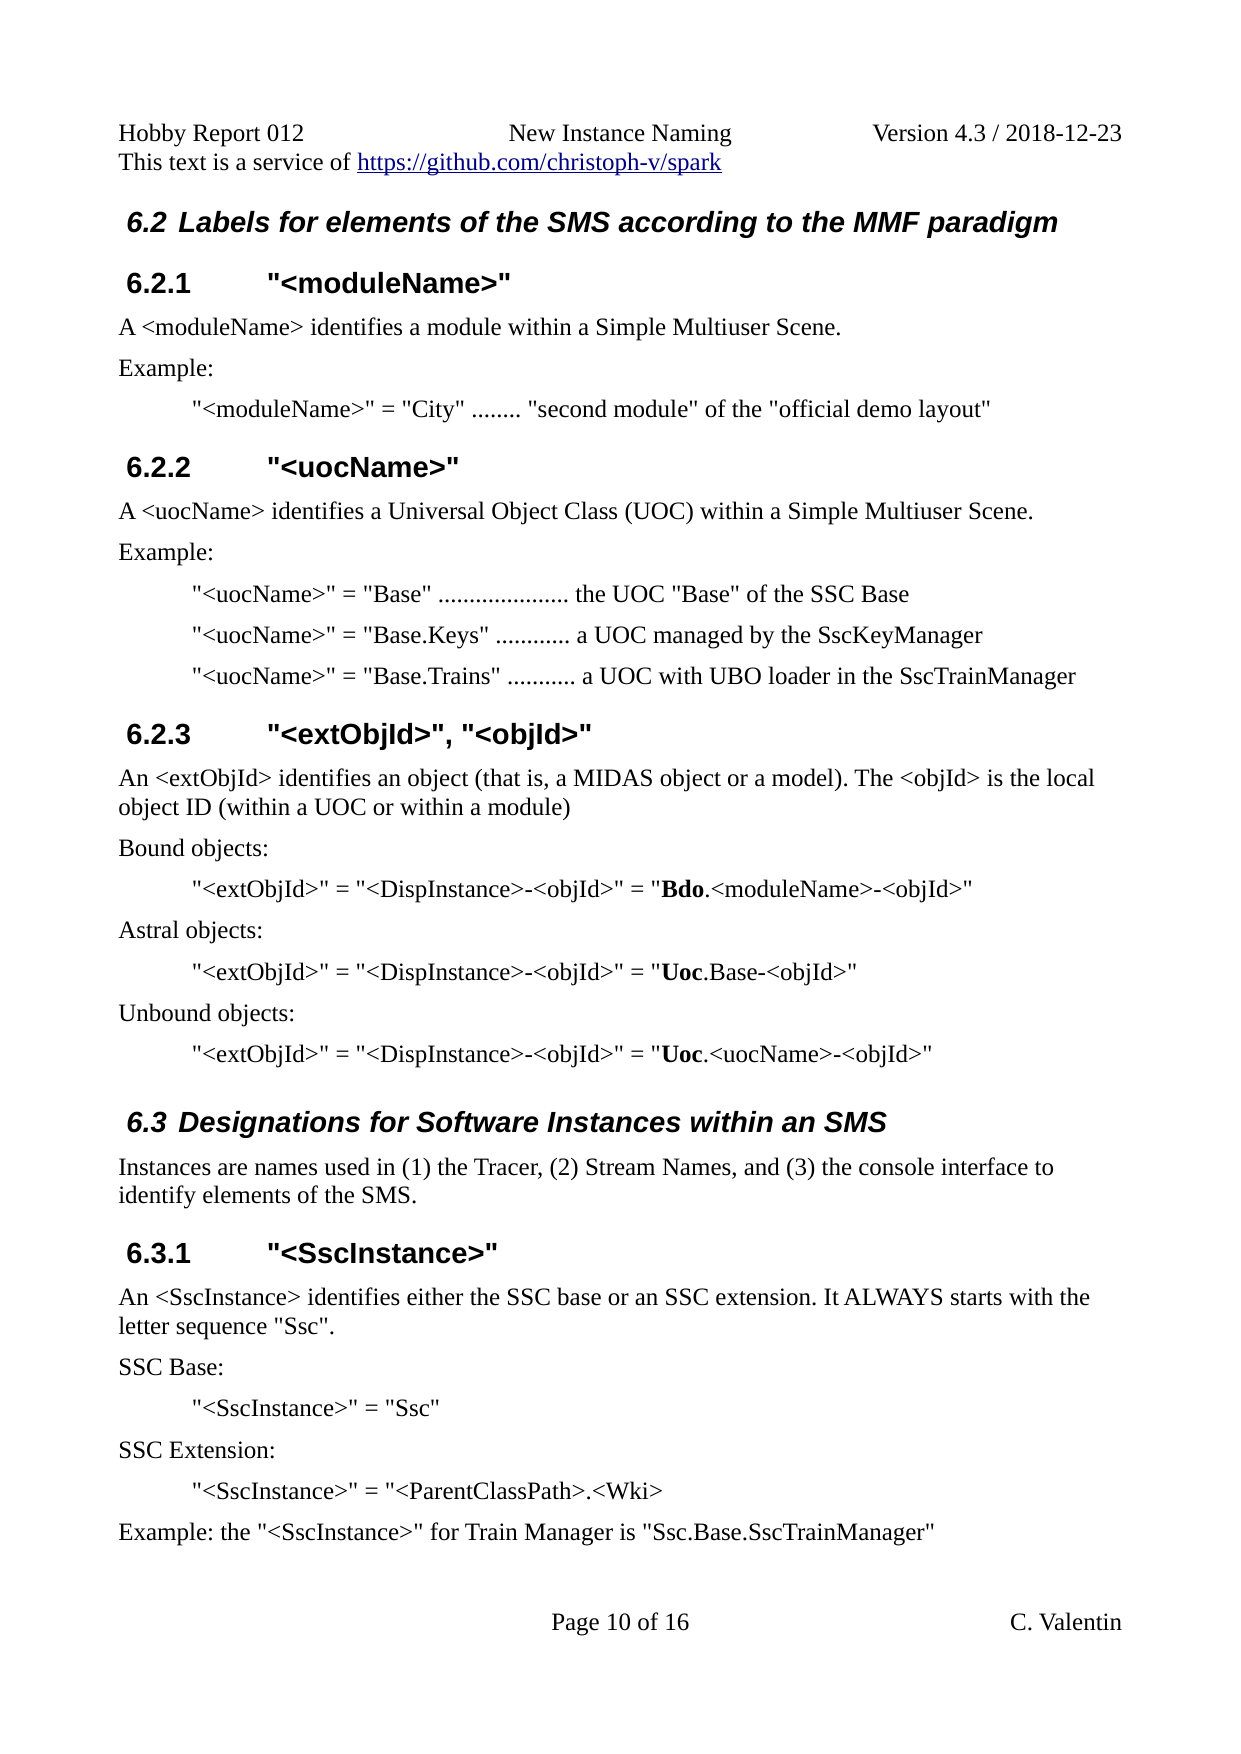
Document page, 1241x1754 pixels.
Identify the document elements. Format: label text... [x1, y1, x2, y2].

subtitle "<moduleName>" [118, 266, 1122, 299]
subtitle "<extObjId>", "<objId>" [118, 717, 1122, 751]
text Unbound objects: [118, 998, 1122, 1027]
text SSC Extension: [118, 1435, 1122, 1463]
text SSC Base: [118, 1352, 1122, 1381]
text "<uocName>" = "Base.Keys" ............ a UOC managed by the SscKeyManager [192, 620, 1122, 649]
text An <SscInstance> identifies either the SSC base or an SSC extension. It ALWAYS starts with the letter sequence "Ssc". [118, 1282, 1122, 1340]
text "<extObjId>" = "<DispInstance>-<objId>" = "Uoc.Base-<objId>" [192, 957, 1122, 986]
text Bound objects: [118, 833, 1122, 862]
text "<uocName>" = "Base" ..................... the UOC "Base" of the SSC Base [192, 579, 1122, 607]
text An <extObjId> identifies an object (that is, a MIDAS object or a model). The <objId> is the local object ID (within a UOC or within a module) [118, 763, 1122, 821]
text Example: the "<SscInstance>" for Train Manager is "Ssc.Base.SscTrainManager" [118, 1517, 1122, 1546]
subtitle "<uocName>" [118, 450, 1122, 484]
text A <uocName> identifies a Universal Object Class (UOC) within a Simple Multiuser Scene. [118, 496, 1122, 525]
text Astral objects: [118, 916, 1122, 944]
subtitle Designations for Software Instances within an SMS [118, 1106, 1122, 1139]
text "<extObjId>" = "<DispInstance>-<objId>" = "Bdo.<moduleName>-<objId>" [192, 874, 1122, 903]
subtitle Labels for elements of the SMS according to the MMF paradigm [118, 205, 1122, 239]
text "<uocName>" = "Base.Trains" ........... a UOC with UBO loader in the SscTrainManager [192, 661, 1122, 690]
text A <moduleName> identifies a module within a Simple Multiuser Scene. [118, 312, 1122, 341]
text Example: [118, 537, 1122, 566]
subtitle "<SscInstance>" [118, 1236, 1122, 1270]
text "<SscInstance>" = "Ssc" [192, 1393, 1122, 1422]
text Example: [118, 353, 1122, 382]
text "<SscInstance>" = "<ParentClassPath>.<Wki> [192, 1476, 1122, 1505]
text "<moduleName>" = "City" ........ "second module" of the "official demo layout" [192, 394, 1122, 423]
text "<extObjId>" = "<DispInstance>-<objId>" = "Uoc.<uocName>-<objId>" [192, 1039, 1122, 1068]
text Instances are names used in (1) the Tracer, (2) Stream Names, and (3) the console interface to identify elements of the SMS. [118, 1152, 1122, 1209]
